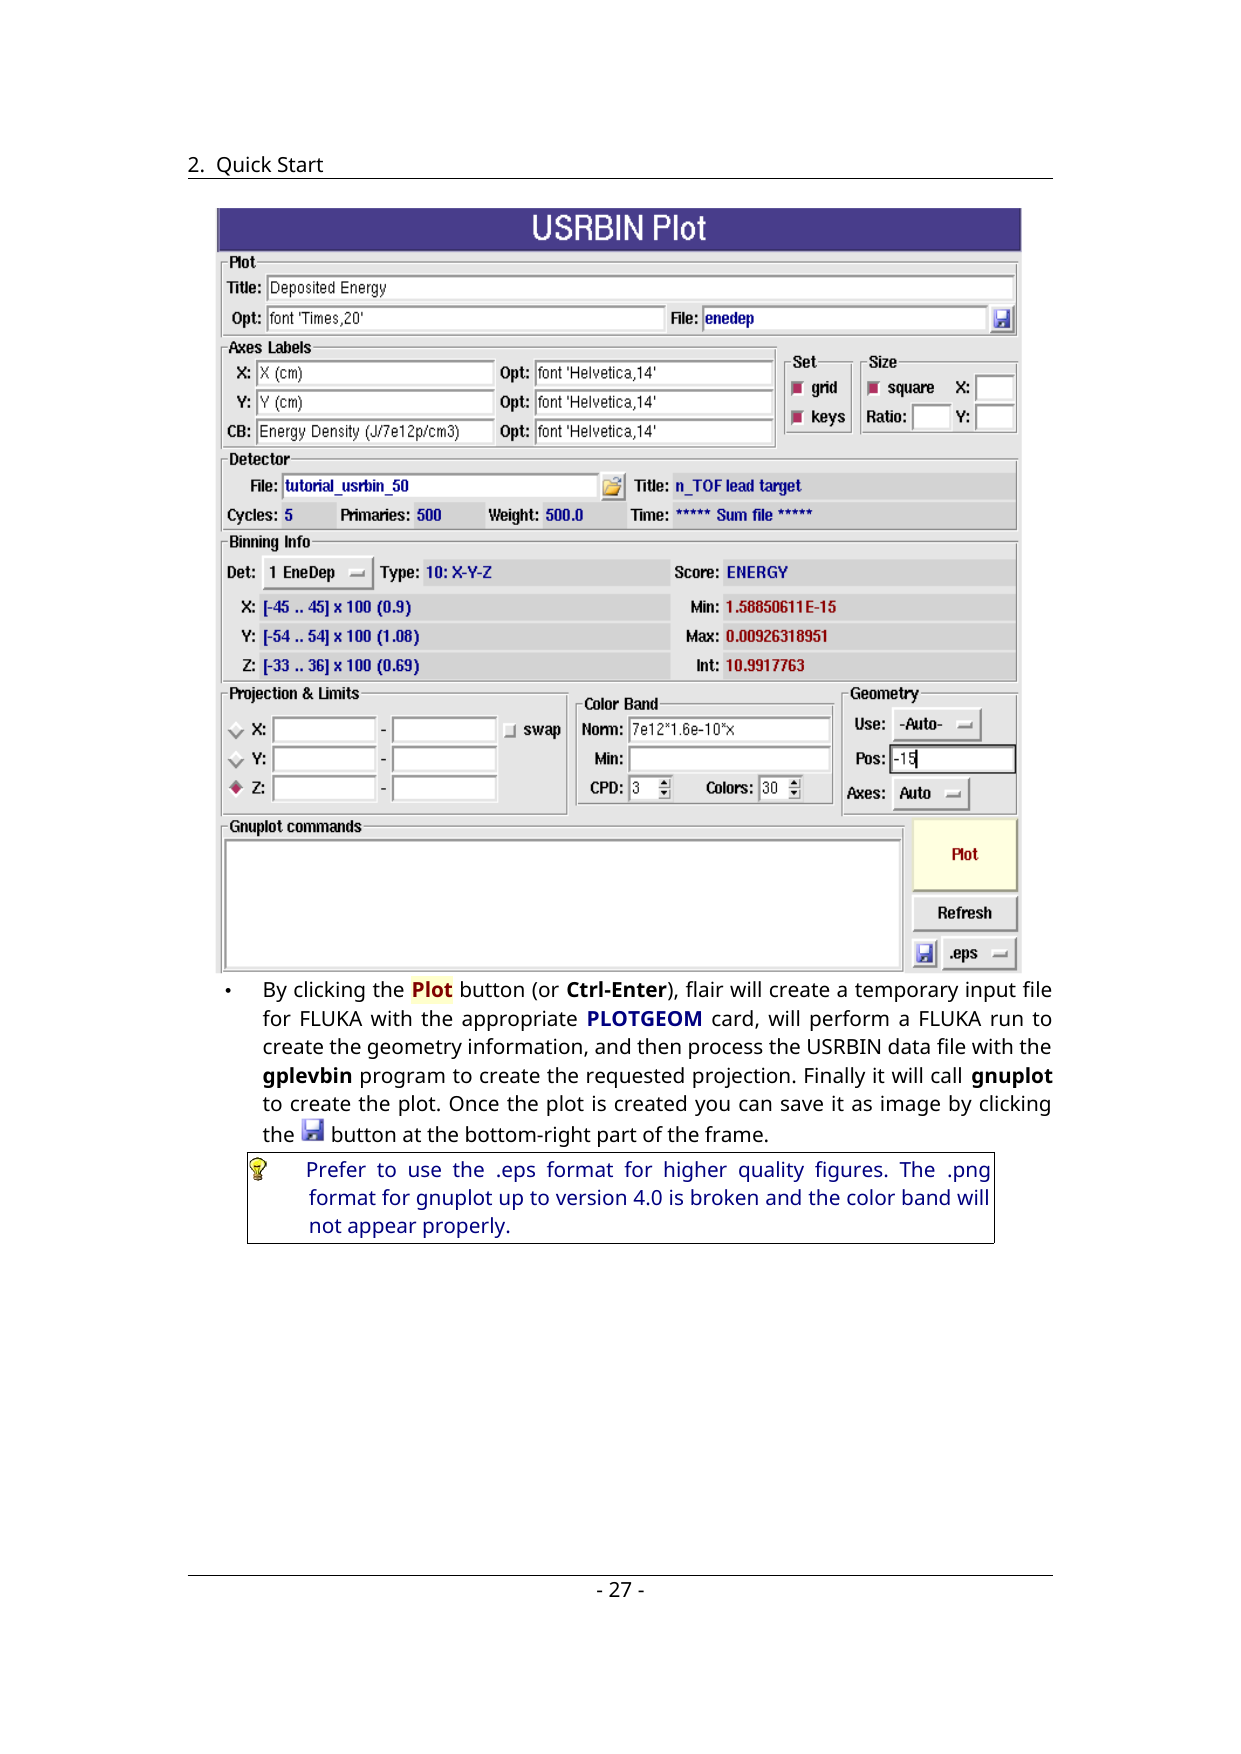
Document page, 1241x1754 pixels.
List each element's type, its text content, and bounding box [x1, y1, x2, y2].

text Prefer to use the .eps format for higher quality figures. The .png format for gnuplot up to version 4.0 is broken and the color band will not appear properly. [248, 1153, 994, 1243]
picture [300, 1117, 325, 1143]
list By clicking the Plot button (or Ctrl-Enter), flair will create a temporary input file for FLUKA with the appropriate PLOTGEOM card, will perform a FLUKA run to create the geometry information, and then process the USRBIN data file with the gplevbin program to create the requested projection. Finally it will call gnuplot to create the plot. Once the plot is created you can save it as image by clicking the button at the bottom-right part of the frame. [225, 208, 1053, 1149]
picture [249, 1157, 267, 1181]
picture [215, 208, 1023, 976]
